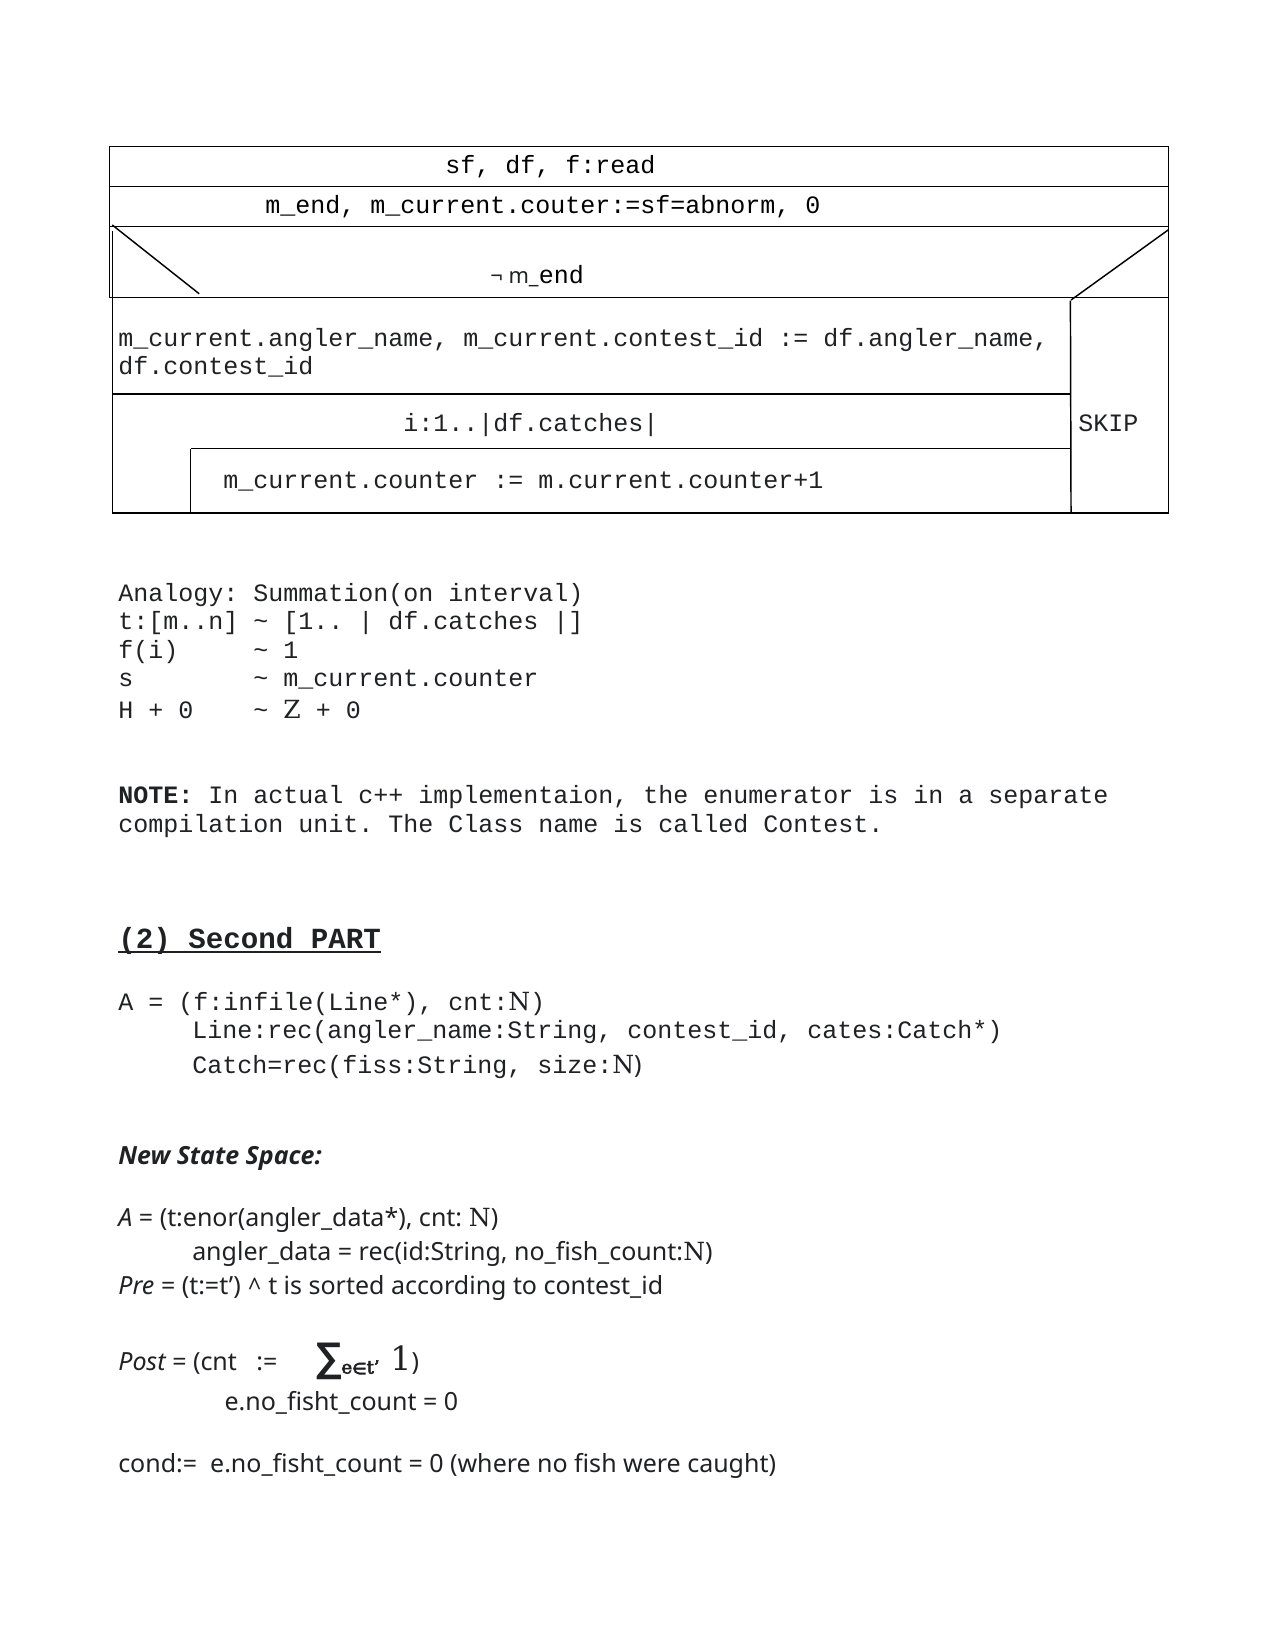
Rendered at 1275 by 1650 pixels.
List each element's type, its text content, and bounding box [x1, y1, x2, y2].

text Pre = (t:=t’) ^ t is sorted according to contest_id [118, 1268, 1157, 1302]
text m_current.angler_name, m_current.contest_id := df.angler_name, [118, 326, 1069, 354]
text Catch=rec(fiss:String, size:N) [118, 1046, 1157, 1081]
table_cell m_end, m_current.couter:=sf=abnorm, 0 [110, 187, 1168, 226]
text angler_data = rec(id:String, no_fish_count:N) [118, 1234, 1157, 1268]
text New State Space: [118, 1137, 1157, 1171]
text s ~ m_current.counter [118, 666, 1157, 694]
table_header sf, df, f:read [110, 147, 1168, 186]
text H + 0 ~ Z + 0 [118, 694, 1157, 726]
text Analogy: Summation(on interval) [118, 581, 1157, 609]
text A = (t:enor(angler_data*), cnt: N) [118, 1200, 1157, 1234]
text e.no_fisht_count = 0 [118, 1383, 1157, 1417]
text [1072, 354, 1157, 382]
text m_current.counter := m.current.counter+1 [191, 467, 1070, 496]
text [1072, 326, 1157, 354]
table_cell ¬ m_end [110, 227, 1168, 297]
text df.contest_id [118, 354, 1069, 382]
text (2) Second PART [118, 924, 1157, 957]
text A = (f:infile(Line*), cnt:N) [118, 986, 1157, 1018]
text [118, 467, 190, 496]
text i:1..|df.catches| [118, 411, 1070, 439]
text Line:rec(angler_name:String, contest_id, cates:Catch*) [118, 1018, 1157, 1046]
text SKIP [1072, 411, 1157, 439]
text [1072, 467, 1157, 496]
text cond:= e.no_fisht_count = 0 (where no fish were caught) [118, 1446, 1157, 1480]
text NOTE: In actual c++ implementaion, the enumerator is in a separate compilation unit. The Class name is called Contest. [118, 783, 1157, 839]
text t:[m..n] ~ [1.. | df.catches |] [118, 609, 1157, 637]
text f(i) ~ 1 [118, 637, 1157, 666]
text Post = (cnt := ∑e∈t’ 1) [118, 1336, 1157, 1383]
